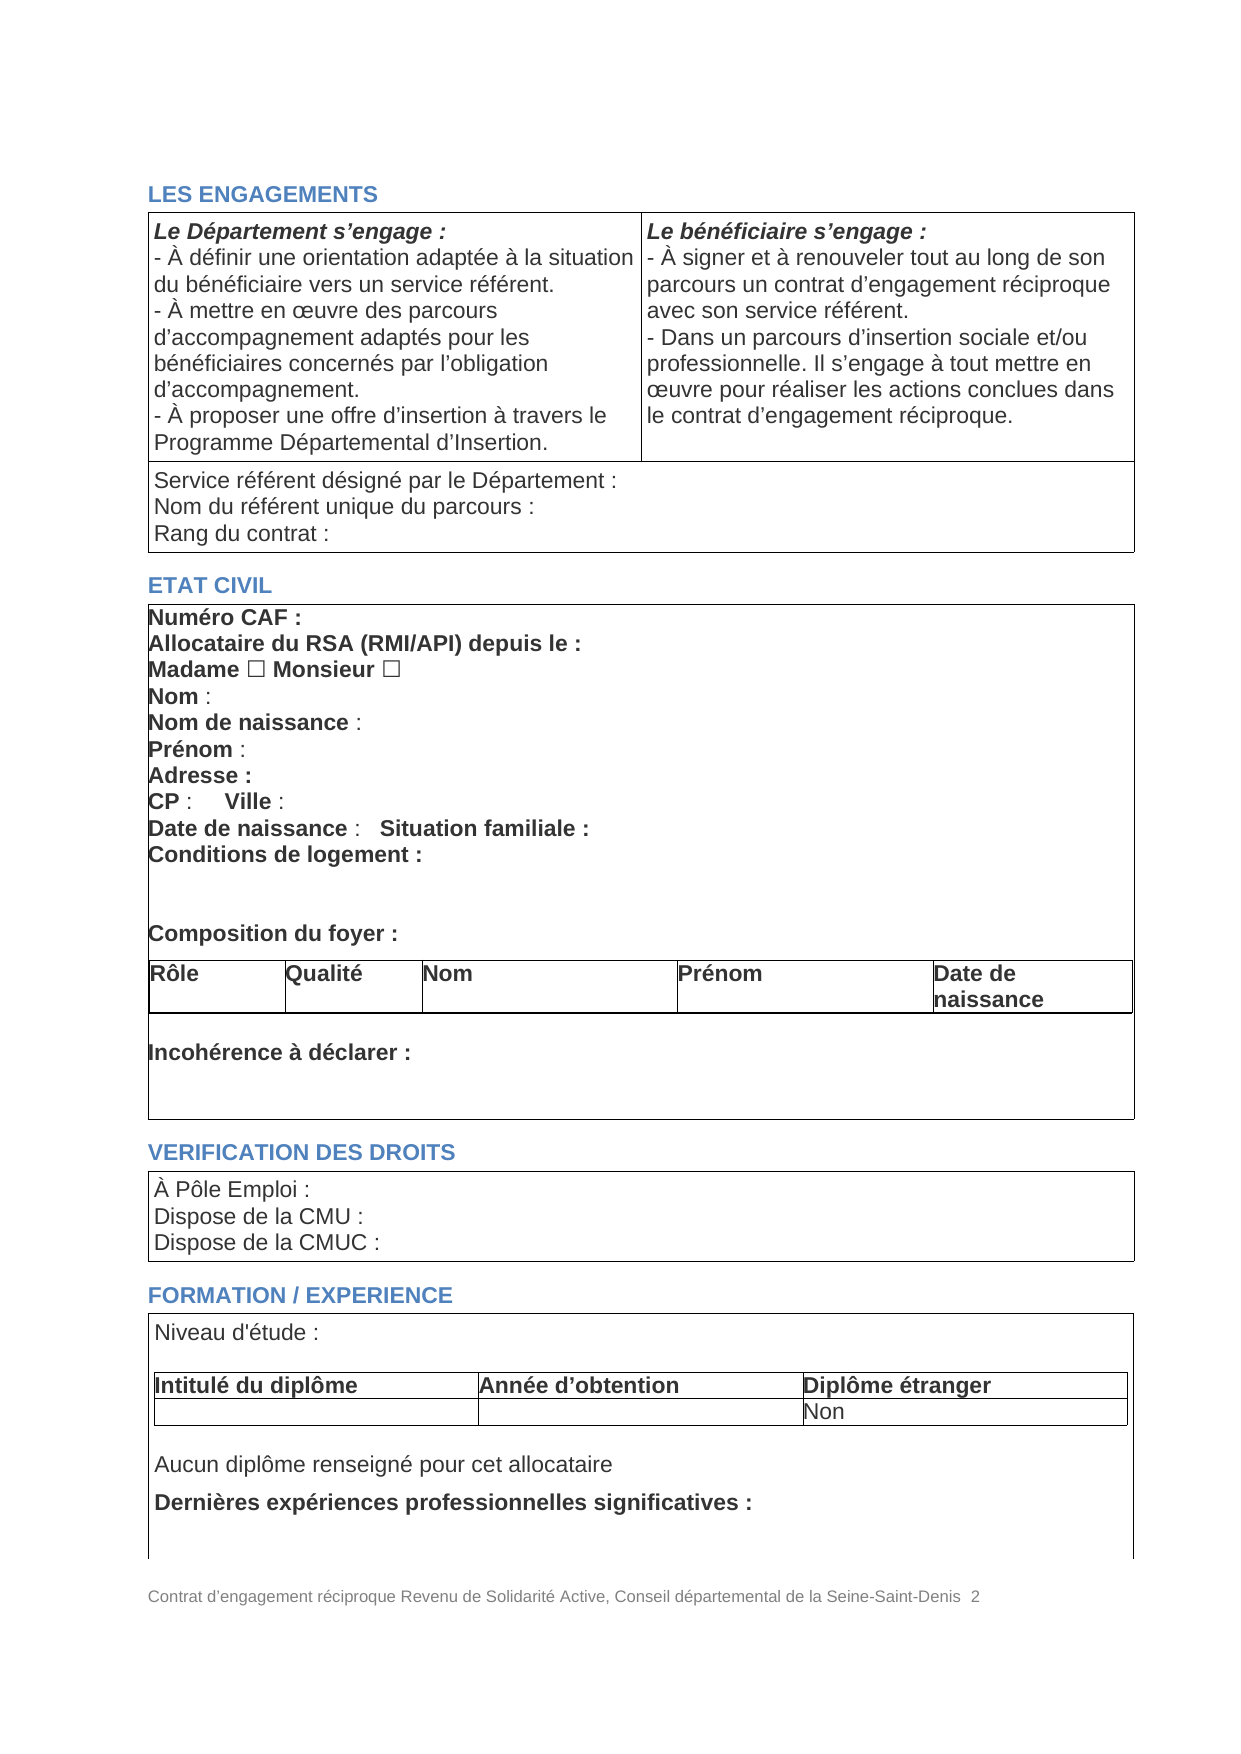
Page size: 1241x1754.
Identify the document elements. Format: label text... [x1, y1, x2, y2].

table_cell Non [804, 1399, 1127, 1425]
table_header Diplôme étranger [804, 1373, 1127, 1398]
table_header Le Département s’engage : - À définir une orientation adaptée à la situation du bénéficiaire vers un service référent. - À mettre en œuvre des parcours d’accompagnement adaptés pour les bénéficiaires concernés par l’obligation d’accompagnement. - À proposer une offre d’insertion à travers le Programme Départemental d’Insertion. [149, 213, 641, 461]
table_header Année d’obtention [479, 1373, 803, 1398]
table_cell Service référent désigné par le Département : Nom du référent unique du parcours : Rang du contrat : [149, 462, 1134, 552]
table_header Qualité [286, 961, 422, 1012]
table_header Nom [423, 961, 677, 1012]
subtitle LES ENGAGEMENTS [148, 181, 1134, 207]
table_cell Dernières expériences professionnelles significatives : [149, 1483, 1133, 1521]
table_header Date de naissance [934, 961, 1132, 1012]
subtitle ETAT CIVIL [148, 572, 1134, 599]
table_header Intitulé du diplôme [155, 1373, 478, 1398]
table_header Numéro CAF : Allocataire du RSA (RMI/API) depuis le : Madame ☐ Monsieur ☐ Nom : Nom de naissance : Prénom : Adresse : CP : Ville : Date de naissance : Situation familiale : Conditions de logement : Composition du foyer : Incohérence à déclarer : [149, 605, 1134, 1118]
table_header Le bénéficiaire s’engage : - À signer et à renouveler tout au long de son parcours un contrat d’engagement réciproque avec son service référent. - Dans un parcours d’insertion sociale et/ou professionnelle. Il s’engage à tout mettre en œuvre pour réaliser les actions conclues dans le contrat d’engagement réciproque. [642, 213, 1134, 461]
subtitle VERIFICATION DES DROITS [148, 1139, 1134, 1166]
table_header Prénom [678, 961, 933, 1012]
table_header À Pôle Emploi : Dispose de la CMU : Dispose de la CMUC : [149, 1172, 1134, 1261]
table_cell [479, 1399, 803, 1425]
table_cell [149, 1521, 1133, 1559]
table_header Niveau d'étude : Aucun diplôme renseigné pour cet allocataire [149, 1314, 1133, 1483]
table_header Rôle [150, 961, 285, 1012]
table_cell [155, 1399, 478, 1425]
subtitle FORMATION / EXPERIENCE [148, 1282, 1134, 1308]
